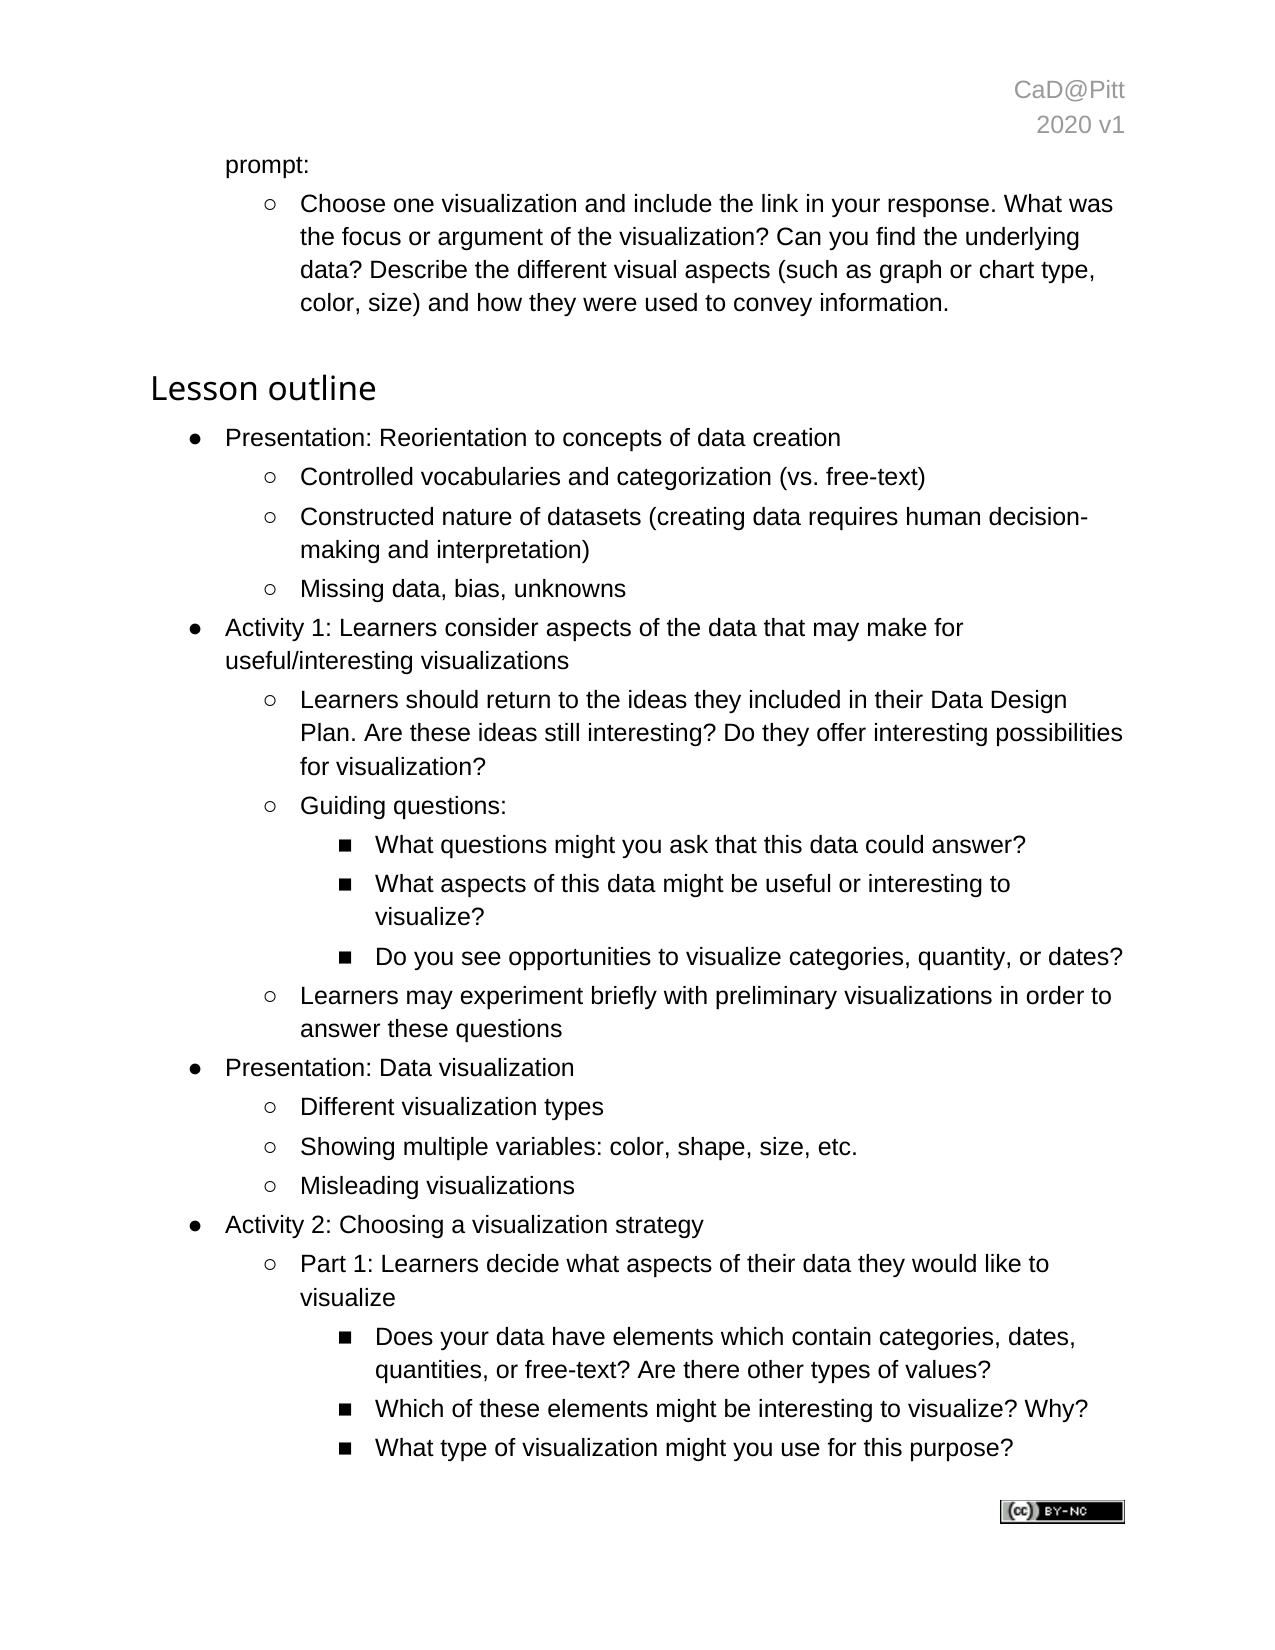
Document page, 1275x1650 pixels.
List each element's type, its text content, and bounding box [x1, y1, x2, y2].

list What aspects of this data might be useful or interesting to visualize? [337, 869, 1125, 931]
list Presentation: Reorientation to concepts of data creation [187, 423, 1125, 452]
list What questions might you ask that this data could answer? [337, 830, 1125, 859]
list Presentation: Data visualization [187, 1053, 1125, 1082]
list Controlled vocabularies and categorization (vs. free-text) [262, 462, 1125, 491]
list Activity 1: Learners consider aspects of the data that may make for useful/interesting visualizations [187, 613, 1125, 675]
list Constructed nature of datasets (creating data requires human decision-making and interpretation) [262, 502, 1125, 563]
list Does your data have elements which contain categories, dates, quantities, or free-text? Are there other types of values? [337, 1322, 1125, 1383]
list Do you see opportunities to visualize categories, quantity, or dates? [337, 942, 1125, 970]
list Part 1: Learners decide what aspects of their data they would like to visualize [262, 1249, 1125, 1311]
list Guiding questions: [262, 791, 1125, 819]
list Showing multiple variables: color, shape, size, etc. [262, 1132, 1125, 1160]
list What type of visualization might you use for this purpose? [337, 1433, 1125, 1462]
list Missing data, bias, unknowns [262, 574, 1125, 603]
list Activity 2: Choosing a visualization strategy [187, 1210, 1125, 1239]
list Choose one visualization and include the link in your response. What was the focus or argument of the visualization? Can you find the underlying data? Describe the different visual aspects (such as graph or chart type, color, size) and how they were used to convey information. [262, 189, 1125, 317]
subtitle Lesson outline [150, 365, 1125, 411]
list Different visualization types [262, 1092, 1125, 1121]
list Learners may experiment briefly with preliminary visualizations in order to answer these questions [262, 981, 1125, 1043]
list Misleading visualizations [262, 1171, 1125, 1200]
list Learners should return to the ideas they included in their Data Design Plan. Are these ideas still interesting? Do they offer interesting possibilities for visualization? [262, 685, 1125, 780]
list prompt: [187, 150, 1125, 179]
list Which of these elements might be interesting to visualize? Why? [337, 1394, 1125, 1423]
